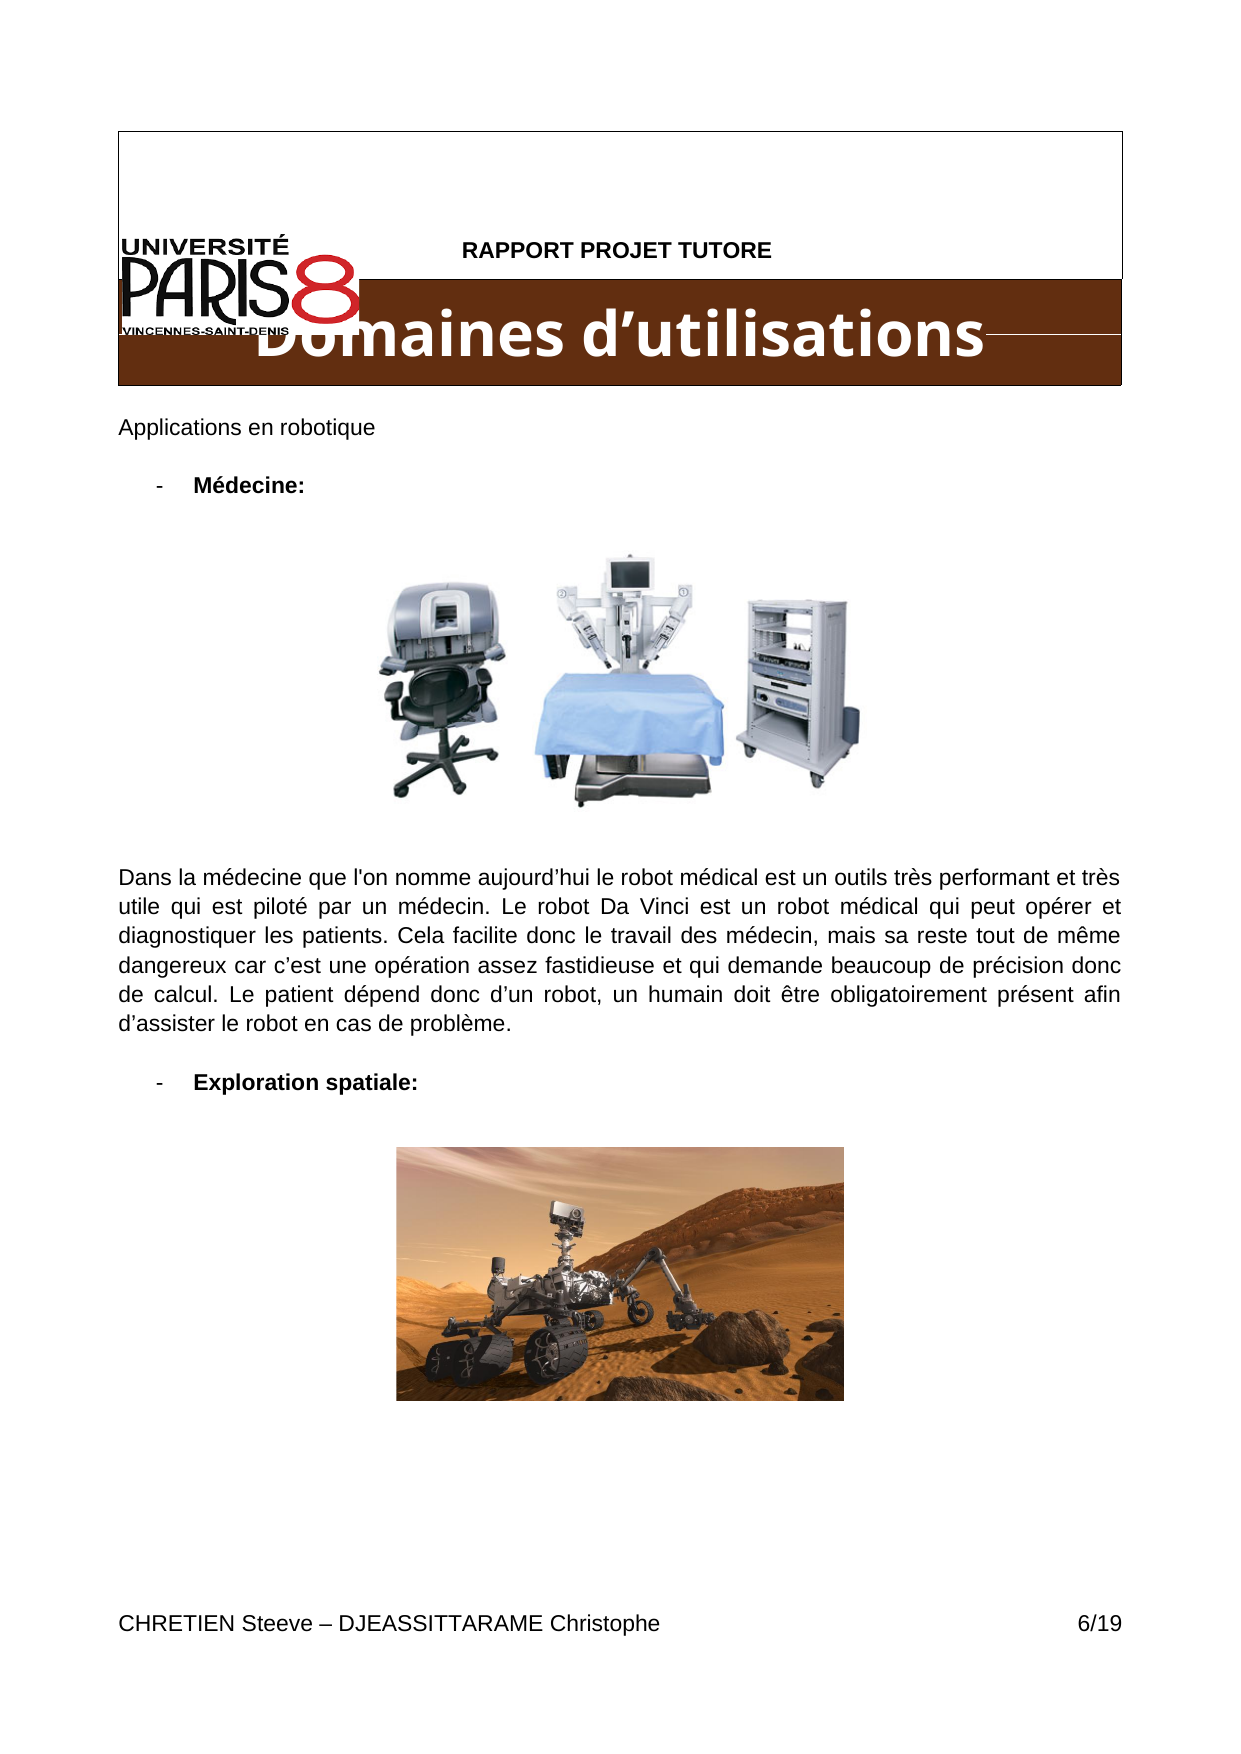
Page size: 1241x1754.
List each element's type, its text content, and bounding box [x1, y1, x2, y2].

picture [122, 234, 360, 335]
text Dans la médecine que l'on nomme aujourd’hui le robot médical est un outils très performant et très utile qui est piloté par un médecin. Le robot Da Vinci est un robot médical qui peut opérer et diagnostiquer les patients. Cela facilite donc le travail des médecin, mais sa reste tout de même dangereux car c’est une opération assez fastidieuse et qui demande beaucoup de précision donc de calcul. Le patient dépend donc d’un robot, un humain doit être obligatoirement présent afin d’assister le robot en cas de problème. [118, 864, 1122, 1037]
picture [396, 1147, 844, 1401]
table_header Domaines d’utilisations [360, 280, 1121, 334]
list Médecine: [156, 473, 1122, 499]
table_header Domaines d’utilisations [119, 335, 1121, 385]
text Applications en robotique [118, 414, 1122, 440]
list Exploration spatiale: [156, 1070, 1122, 1096]
picture [369, 550, 871, 813]
